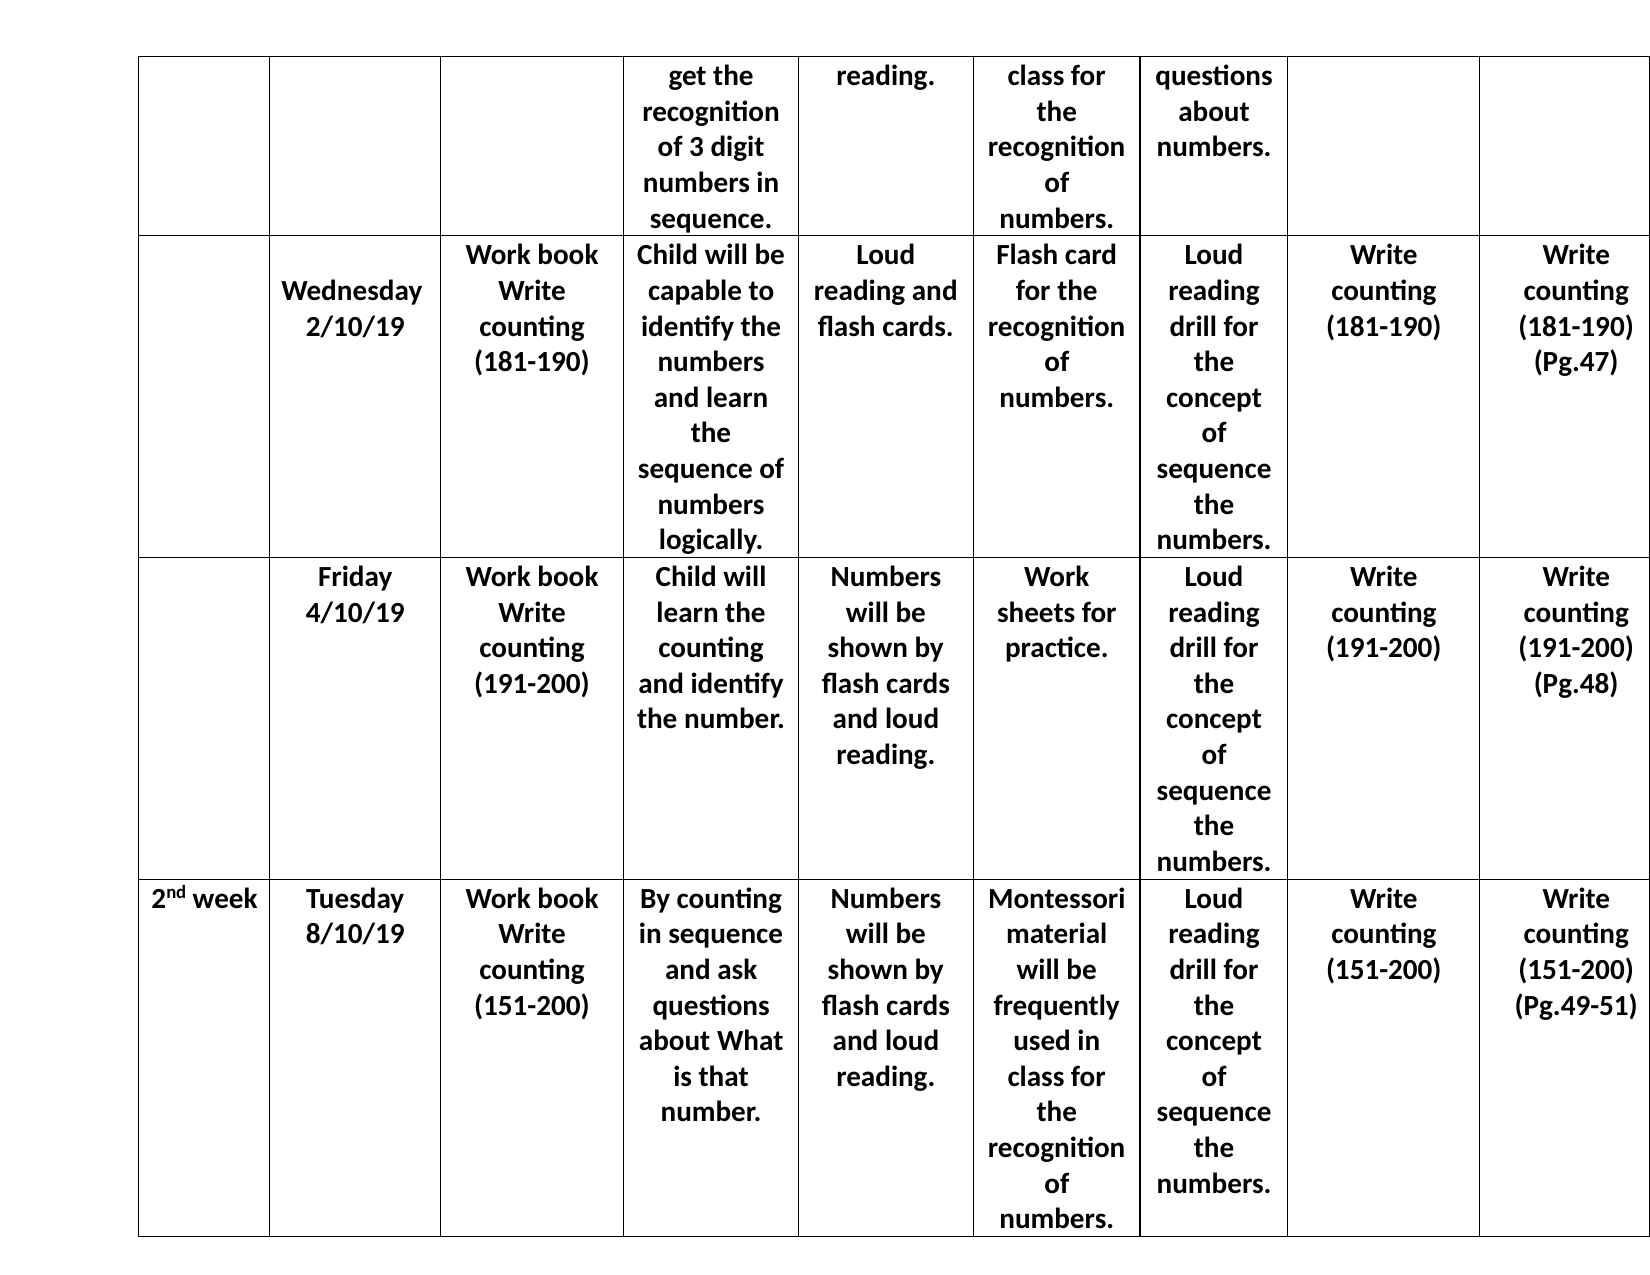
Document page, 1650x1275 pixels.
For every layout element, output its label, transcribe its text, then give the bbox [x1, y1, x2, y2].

table_cell Loud reading drill for the concept of sequence the numbers. [1141, 558, 1287, 879]
table_cell Write counting (151-200) (Pg.49-51) [1480, 880, 1649, 1236]
table_cell [1480, 57, 1649, 235]
table_cell Work book Write counting (191-200) [441, 558, 623, 879]
table_cell Wednesday 2/10/19 [270, 236, 440, 557]
table_cell [1288, 57, 1479, 235]
table_cell Write counting (191-200) (Pg.48) [1480, 558, 1649, 879]
table_cell Write counting (151-200) [1288, 880, 1479, 1236]
table_cell Numbers will be shown by flash cards and loud reading. [799, 558, 973, 879]
table_cell reading. [799, 57, 973, 235]
table_cell questions about numbers. [1141, 57, 1287, 235]
table_cell Write counting (181-190) [1288, 236, 1479, 557]
table_cell Write counting (181-190) (Pg.47) [1480, 236, 1649, 557]
table_cell Numbers will be shown by flash cards and loud reading. [799, 880, 973, 1236]
table_cell Work book Write counting (181-190) [441, 236, 623, 557]
table_cell By counting in sequence and ask questions about What is that number. [624, 880, 798, 1236]
table_cell Tuesday 8/10/19 [270, 880, 440, 1236]
table_cell [139, 558, 269, 879]
table_cell Loud reading drill for the concept of sequence the numbers. [1141, 236, 1287, 557]
table_cell Friday 4/10/19 [270, 558, 440, 879]
table_cell Child will learn the counting and identify the number. [624, 558, 798, 879]
table_cell Child will be capable to identify the numbers and learn the sequence of numbers logically. [624, 236, 798, 557]
table_cell 2nd week [139, 880, 269, 1236]
table_cell [441, 57, 623, 235]
table_cell Loud reading drill for the concept of sequence the numbers. [1141, 880, 1287, 1236]
table_cell [139, 57, 269, 235]
table_cell Montessori material will be frequently used in class for the recognition of numbers. [974, 880, 1139, 1236]
table_cell Write counting (191-200) [1288, 558, 1479, 879]
table_cell [139, 236, 269, 557]
table_cell Work sheets for practice. [974, 558, 1139, 879]
table_cell get the recognition of 3 digit numbers in sequence. [624, 57, 798, 235]
table_cell Work book Write counting (151-200) [441, 880, 623, 1236]
table_cell Flash card for the recognition of numbers. [974, 236, 1139, 557]
table_cell Loud reading and flash cards. [799, 236, 973, 557]
table_cell class for the recognition of numbers. [974, 57, 1139, 235]
table_cell [270, 57, 440, 235]
